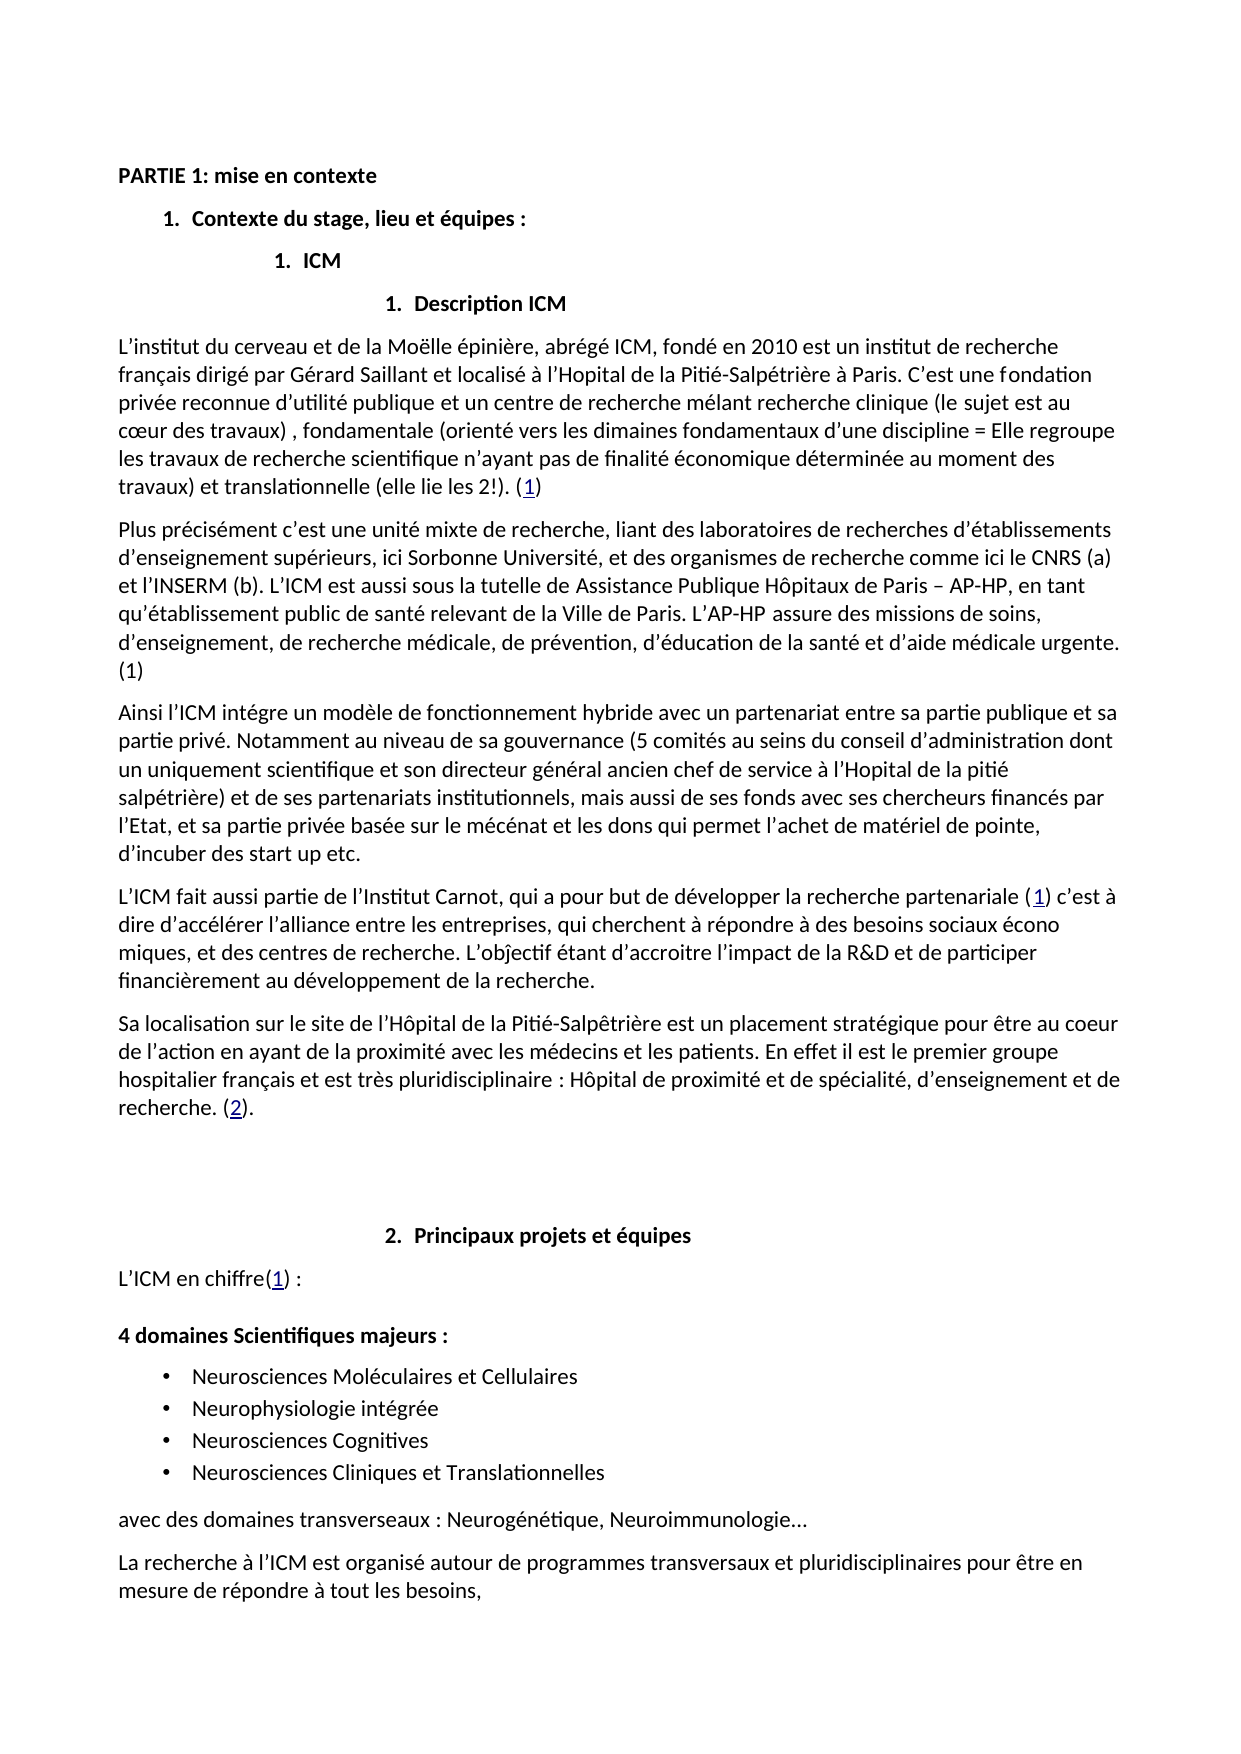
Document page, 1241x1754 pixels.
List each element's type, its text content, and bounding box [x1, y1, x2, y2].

text avec des domaines transverseaux : Neurogénétique, Neuroimmunologie... [118, 1505, 1122, 1533]
text L’ICM en chiffre(1) : [118, 1264, 1122, 1292]
text La recherche à l’ICM est organisé autour de programmes transversaux et pluridisciplinaires pour être en mesure de répondre à tout les besoins, [118, 1548, 1122, 1604]
list Contexte du stage, lieu et équipes : [162, 203, 1122, 232]
list Neurophysiologie intégrée [162, 1394, 1122, 1422]
subtitle 4 domaines Scientifiques majeurs : [118, 1321, 1122, 1349]
list ICM [273, 246, 1122, 274]
text L’ICM fait aussi partie de l’Institut Carnot, qui a pour but de développer la recherche partenariale (1) c’est à dire d’accélérer l’alliance entre les entreprises, qui cherchent à répondre à des besoins sociaux écono miques, et des centres de recherche. L’obĵectif étant d’accroitre l’impact de la R&D et de participer financièrement au développement de la recherche. [118, 882, 1122, 994]
list Neurosciences Cliniques et Translationnelles [162, 1458, 1122, 1486]
text PARTIE 1: mise en contexte [118, 161, 1122, 189]
text Ainsi l’ICM intégre un modèle de fonctionnement hybride avec un partenariat entre sa partie publique et sa partie privé. Notamment au niveau de sa gouvernance (5 comités au seins du conseil d’administration dont un uniquement scientifique et son directeur général ancien chef de service à l’Hopital de la pitié salpétrière) et de ses partenariats institutionnels, mais aussi de ses fonds avec ses chercheurs financés par l’Etat, et sa partie privée basée sur le mécénat et les dons qui permet l’achet de matériel de pointe, d’incuber des start up etc. [118, 698, 1122, 867]
list Neurosciences Moléculaires et Cellulaires [162, 1362, 1122, 1390]
list Neurosciences Cognitives [162, 1426, 1122, 1454]
list Principaux projets et équipes [384, 1221, 1122, 1249]
text Plus précisément c’est une unité mixte de recherche, liant des laboratoires de recherches d’établissements d’enseignement supérieurs, ici Sorbonne Université, et des organismes de recherche comme ici le CNRS (a) et l’INSERM (b). L’ICM est aussi sous la tutelle de Assistance Publique Hôpitaux de Paris – AP-HP, en tant qu’établissement public de santé relevant de la Ville de Paris. L’AP-HP assure des missions de soins, d’enseignement, de recherche médicale, de prévention, d’éducation de la santé et d’aide médicale urgente.(1) [118, 515, 1122, 684]
text Sa localisation sur le site de l’Hôpital de la Pitié-Salpêtrière est un placement stratégique pour être au coeur de l’action en ayant de la proximité avec les médecins et les patients. En effet il est le premier groupe hospitalier français et est très pluridisciplinaire : Hôpital de proximité et de spécialité, d’enseignement et de recherche. (2). [118, 1009, 1122, 1121]
text L’institut du cerveau et de la Moëlle épinière, abrégé ICM, fondé en 2010 est un institut de recherche français dirigé par Gérard Saillant et localisé à l’Hopital de la Pitié-Salpétrière à Paris. C’est une fondation privée reconnue d’utilité publique et un centre de recherche mélant recherche clinique (le sujet est au cœur des travaux) , fondamentale (orienté vers les dimaines fondamentaux d’une discipline = Elle regroupe les travaux de recherche scientifique n’ayant pas de finalité économique déterminée au moment des travaux) et translationnelle (elle lie les 2!). (1) [118, 332, 1122, 500]
list Description ICM [384, 289, 1122, 317]
